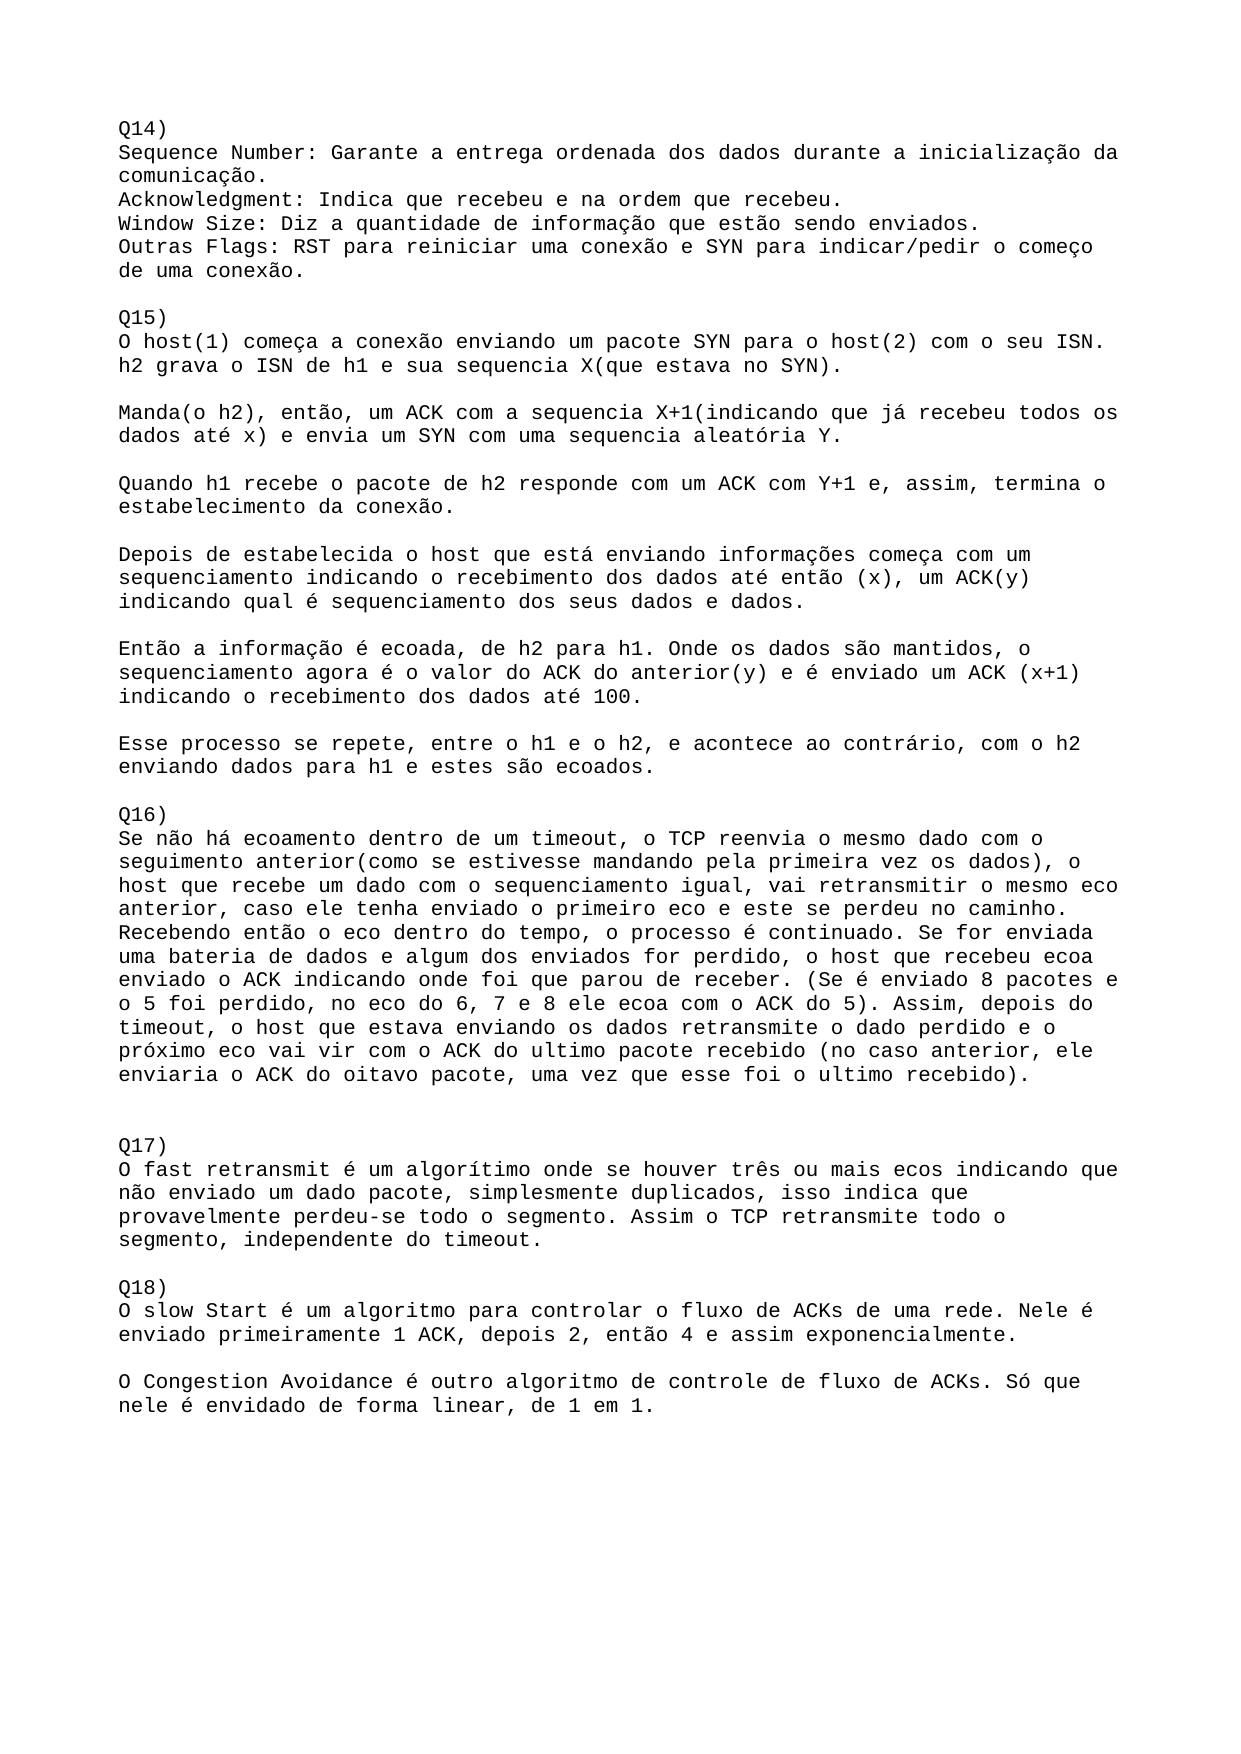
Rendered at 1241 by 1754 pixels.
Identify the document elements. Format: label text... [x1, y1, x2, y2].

text Esse processo se repete, entre o h1 e o h2, e acontece ao contrário, com o h2 enviando dados para h1 e estes são ecoados. [118, 733, 1122, 780]
text Q16) [118, 804, 1122, 827]
text Manda(o h2), então, um ACK com a sequencia X+1(indicando que já recebeu todos os dados até x) e envia um SYN com uma sequencia aleatória Y. [118, 402, 1122, 449]
text Q18) [118, 1277, 1122, 1300]
text O slow Start é um algoritmo para controlar o fluxo de ACKs de uma rede. Nele é enviado primeiramente 1 ACK, depois 2, então 4 e assim exponencialmente. [118, 1300, 1122, 1348]
text Window Size: Diz a quantidade de informação que estão sendo enviados. [118, 213, 1122, 236]
text Acknowledgment: Indica que recebeu e na ordem que recebeu. [118, 189, 1122, 213]
text Q15) [118, 307, 1122, 331]
text Se não há ecoamento dentro de um timeout, o TCP reenvia o mesmo dado com o seguimento anterior(como se estivesse mandando pela primeira vez os dados), o host que recebe um dado com o sequenciamento igual, vai retransmitir o mesmo eco anterior, caso ele tenha enviado o primeiro eco e este se perdeu no caminho. Recebendo então o eco dentro do tempo, o processo é continuado. Se for enviada uma bateria de dados e algum dos enviados for perdido, o host que recebeu ecoa enviado o ACK indicando onde foi que parou de receber. (Se é enviado 8 pacotes e o 5 foi perdido, no eco do 6, 7 e 8 ele ecoa com o ACK do 5). Assim, depois do timeout, o host que estava enviando os dados retransmite o dado perdido e o próximo eco vai vir com o ACK do ultimo pacote recebido (no caso anterior, ele enviaria o ACK do oitavo pacote, uma vez que esse foi o ultimo recebido). [118, 827, 1122, 1088]
text Outras Flags: RST para reiniciar uma conexão e SYN para indicar/pedir o começo de uma conexão. [118, 236, 1122, 284]
text Q14) [118, 118, 1122, 142]
text O host(1) começa a conexão enviando um pacote SYN para o host(2) com o seu ISN. h2 grava o ISN de h1 e sua sequencia X(que estava no SYN). [118, 331, 1122, 378]
text O fast retransmit é um algorítimo onde se houver três ou mais ecos indicando que não enviado um dado pacote, simplesmente duplicados, isso indica que provavelmente perdeu-se todo o segmento. Assim o TCP retransmite todo o segmento, independente do timeout. [118, 1158, 1122, 1253]
text Depois de estabelecida o host que está enviando informações começa com um sequenciamento indicando o recebimento dos dados até então (x), um ACK(y) indicando qual é sequenciamento dos seus dados e dados. [118, 544, 1122, 615]
text Quando h1 recebe o pacote de h2 responde com um ACK com Y+1 e, assim, termina o estabelecimento da conexão. [118, 473, 1122, 520]
text Então a informação é ecoada, de h2 para h1. Onde os dados são mantidos, o sequenciamento agora é o valor do ACK do anterior(y) e é enviado um ACK (x+1) indicando o recebimento dos dados até 100. [118, 638, 1122, 709]
text O Congestion Avoidance é outro algoritmo de controle de fluxo de ACKs. Só que nele é envidado de forma linear, de 1 em 1. [118, 1371, 1122, 1419]
text Sequence Number: Garante a entrega ordenada dos dados durante a inicialização da comunicação. [118, 142, 1122, 189]
text Q17) [118, 1135, 1122, 1158]
